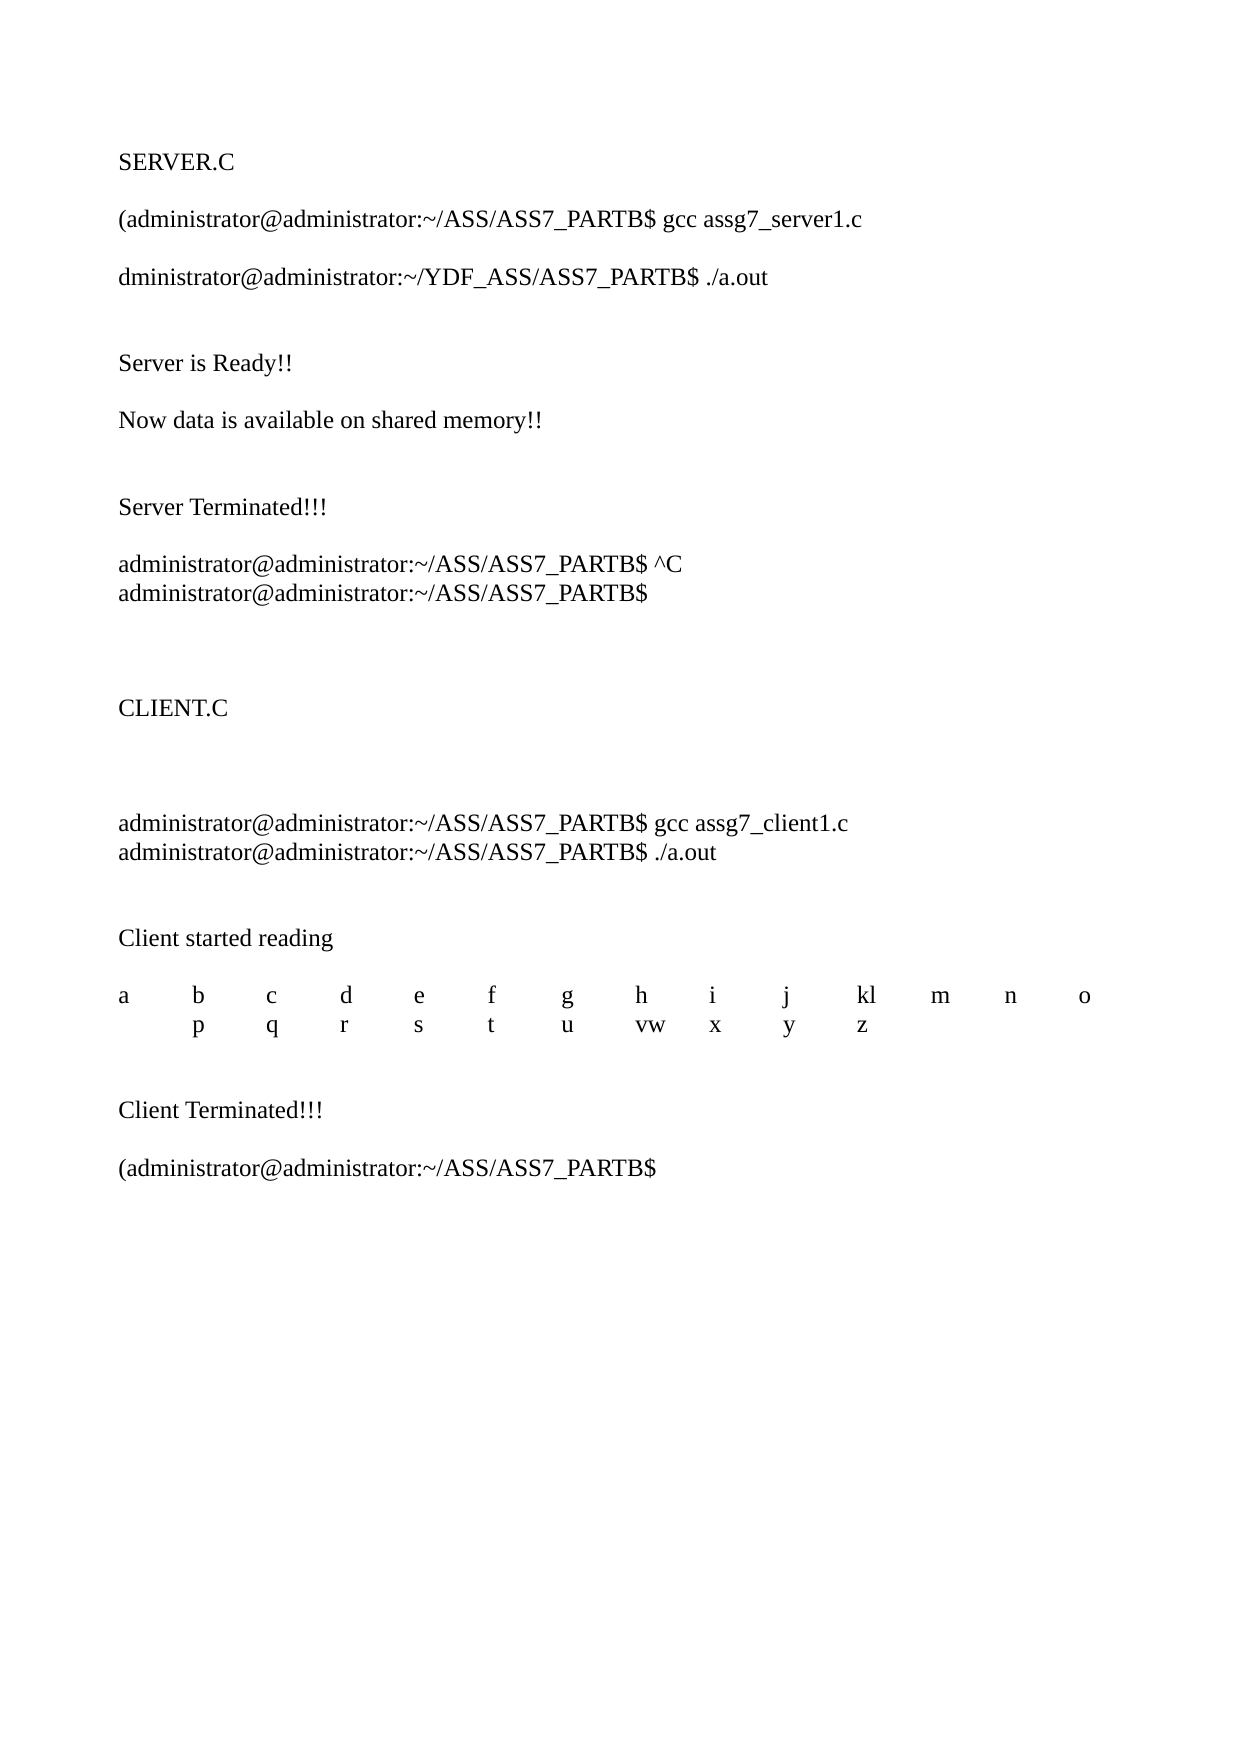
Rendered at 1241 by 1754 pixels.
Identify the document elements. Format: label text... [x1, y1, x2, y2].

text administrator@administrator:~/ASS/ASS7_PARTB$ ./a.out [118, 837, 1122, 866]
text CLIENT.C [118, 693, 1122, 722]
text (administrator@administrator:~/ASS/ASS7_PARTB$ [118, 1153, 1122, 1182]
text administrator@administrator:~/ASS/ASS7_PARTB$ [118, 578, 1122, 607]
text Server Terminated!!! [118, 492, 1122, 521]
text Client started reading [118, 923, 1122, 952]
text (administrator@administrator:~/ASS/ASS7_PARTB$ gcc assg7_server1.c [118, 204, 1122, 233]
text Now data is available on shared memory!! [118, 406, 1122, 434]
text Server is Ready!! [118, 348, 1122, 377]
text SERVER.C [118, 147, 1122, 176]
text dministrator@administrator:~/YDF_ASS/ASS7_PARTB$ ./a.out [118, 262, 1122, 291]
text Client Terminated!!! [118, 1096, 1122, 1124]
text administrator@administrator:~/ASS/ASS7_PARTB$ ^C [118, 549, 1122, 578]
text a b c d e f g h i j kl m n o p q r s t u vw x y z [118, 981, 1122, 1038]
text administrator@administrator:~/ASS/ASS7_PARTB$ gcc assg7_client1.c [118, 808, 1122, 837]
